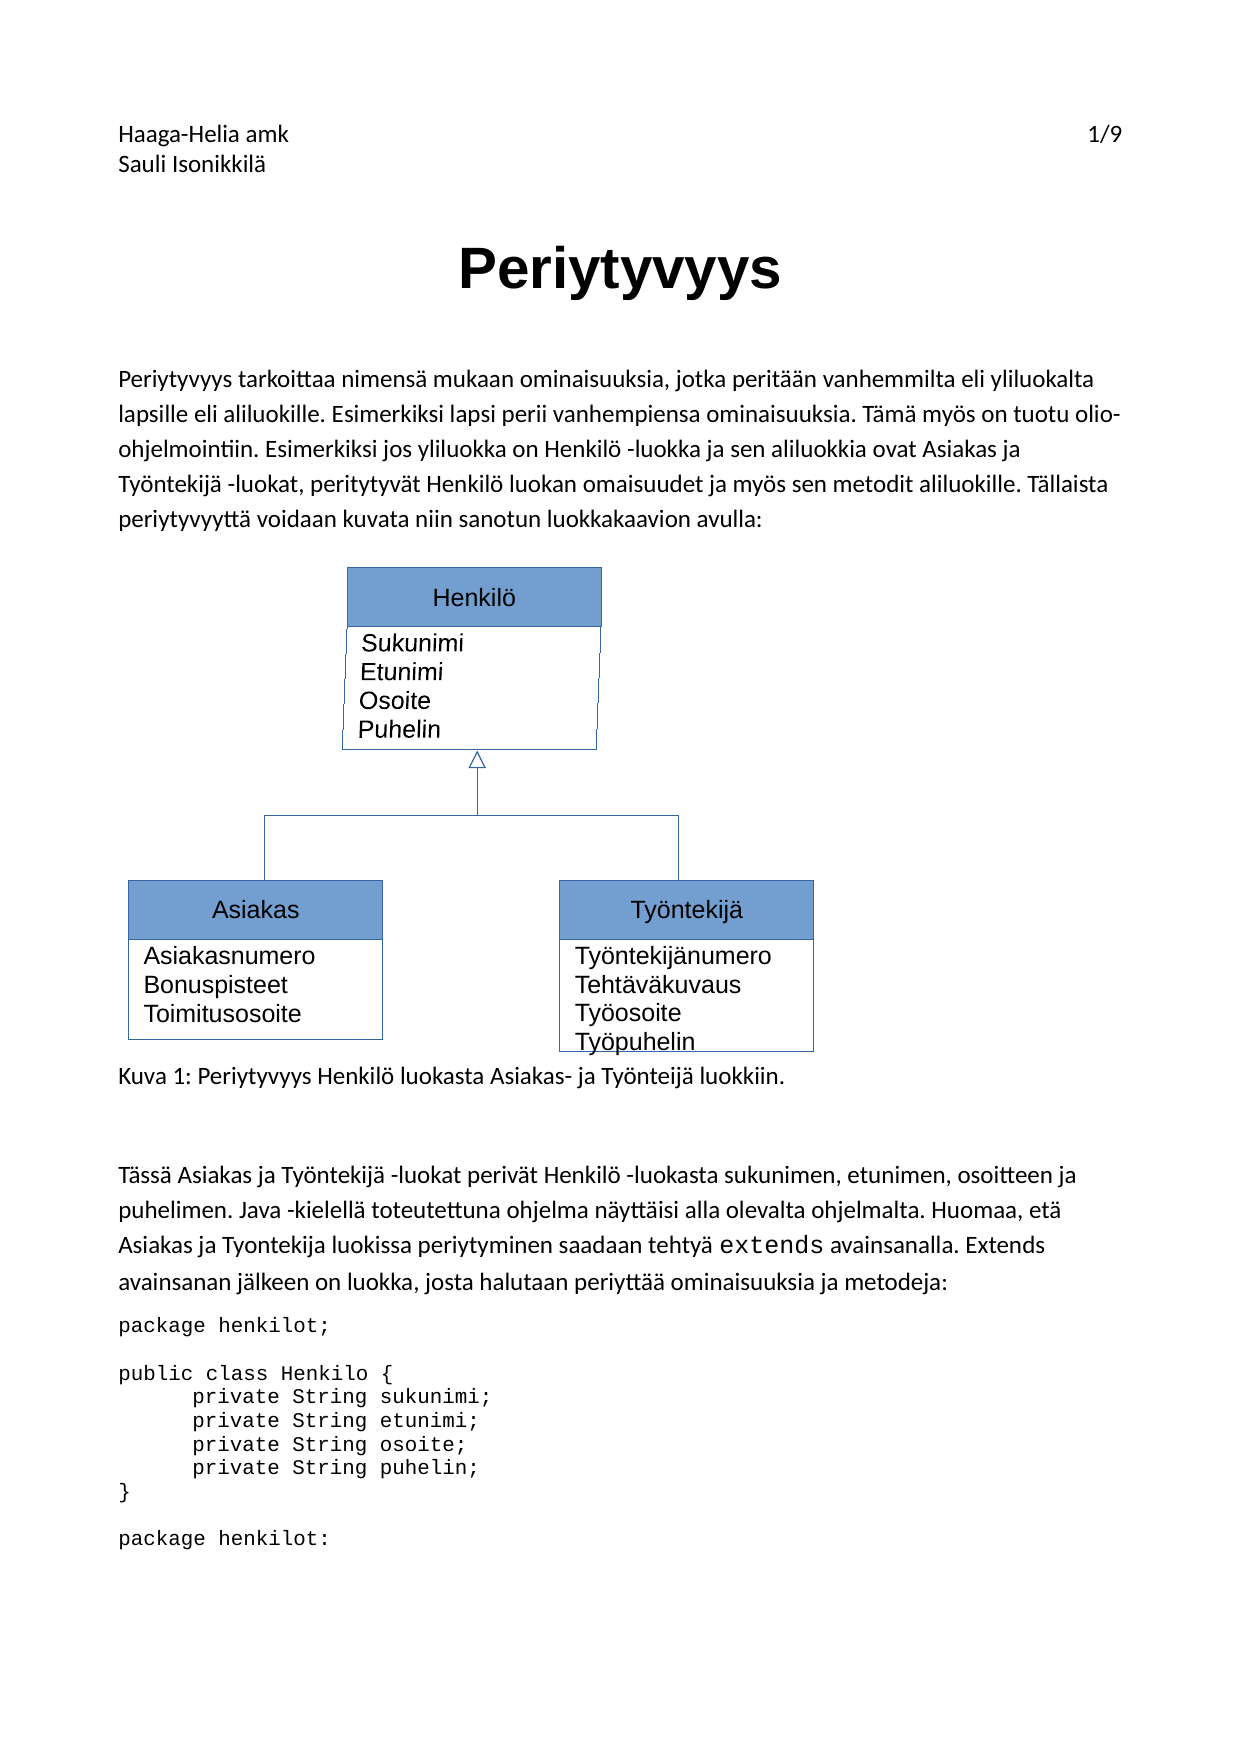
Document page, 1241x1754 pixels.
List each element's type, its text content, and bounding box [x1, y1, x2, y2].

text Periytyvyys tarkoittaa nimensä mukaan ominaisuuksia, jotka peritään vanhemmilta eli yliluokalta lapsille eli aliluokille. Esimerkiksi lapsi perii vanhempiensa ominaisuuksia. Tämä myös on tuotu olio-ohjelmointiin. Esimerkiksi jos yliluokka on Henkilö -luokka ja sen aliluokkia ovat Asiakas ja Työntekijä -luokat, peritytyvät Henkilö luokan omaisuudet ja myös sen metodit aliluokille. Tällaista periytyvyyttä voidaan kuvata niin sanotun luokkakaavion avulla: [118, 363, 1122, 533]
text Kuva 1: Periytyvyys Henkilö luokasta Asiakas- ja Työnteijä luokkiin. [118, 552, 1122, 1091]
text } [118, 1481, 1122, 1504]
text private String sukunimi; private String etunimi; private String osoite; [118, 1386, 1122, 1457]
text public class Henkilo { [118, 1363, 1122, 1386]
text package henkilot: [118, 1528, 1122, 1552]
text private String puhelin; [118, 1457, 1122, 1481]
title Periytyvyys [118, 234, 1122, 301]
text Tässä Asiakas ja Työntekijä -luokat perivät Henkilö -luokasta sukunimen, etunimen, osoitteen ja puhelimen. Java -kielellä toteutettuna ohjelma näyttäisi alla olevalta ohjelmalta. Huomaa, etä Asiakas ja Tyontekija luokissa periytyminen saadaan tehtyä extends avainsanalla. Extends avainsanan jälkeen on luokka, josta halutaan periyttää ominaisuuksia ja metodeja: [118, 1159, 1122, 1296]
text package henkilot; [118, 1315, 1122, 1339]
